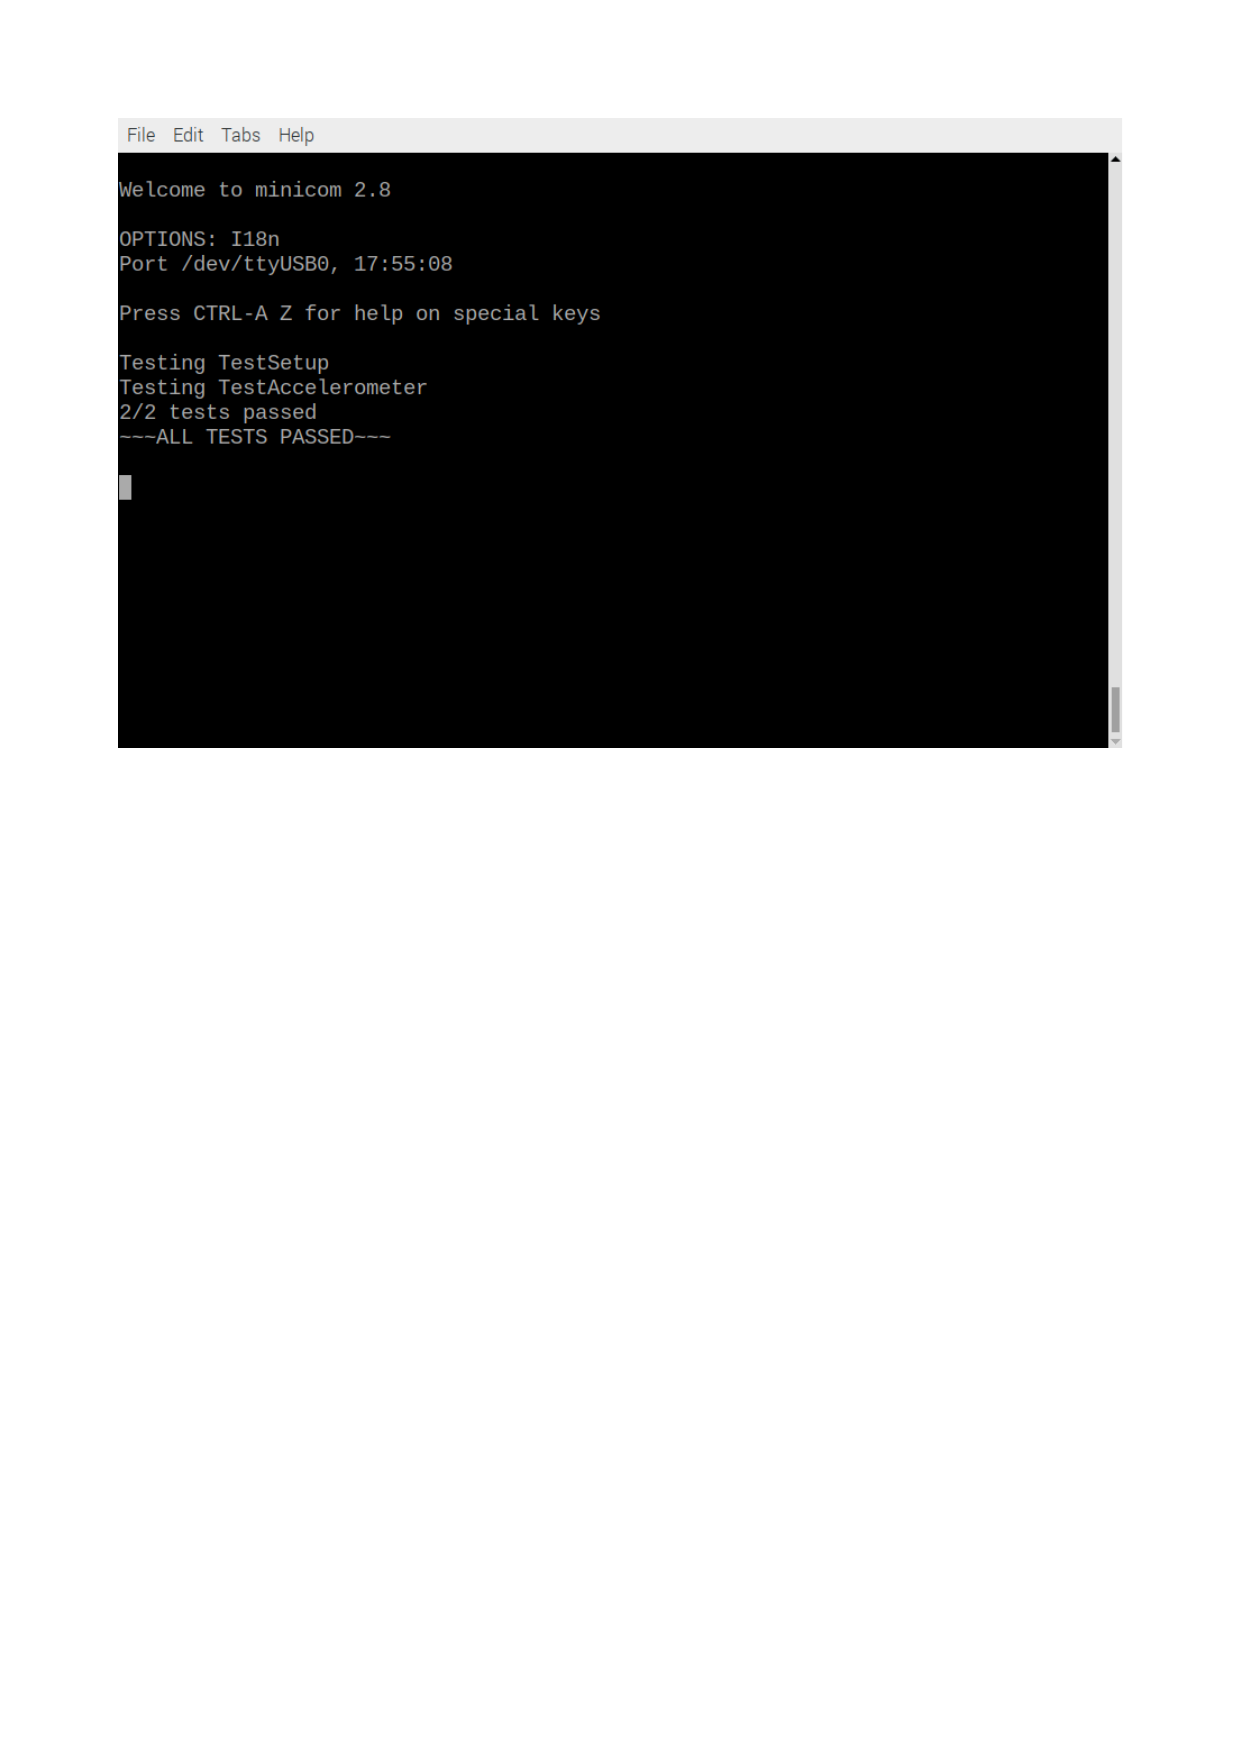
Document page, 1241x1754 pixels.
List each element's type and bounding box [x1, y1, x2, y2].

picture [118, 118, 1123, 748]
